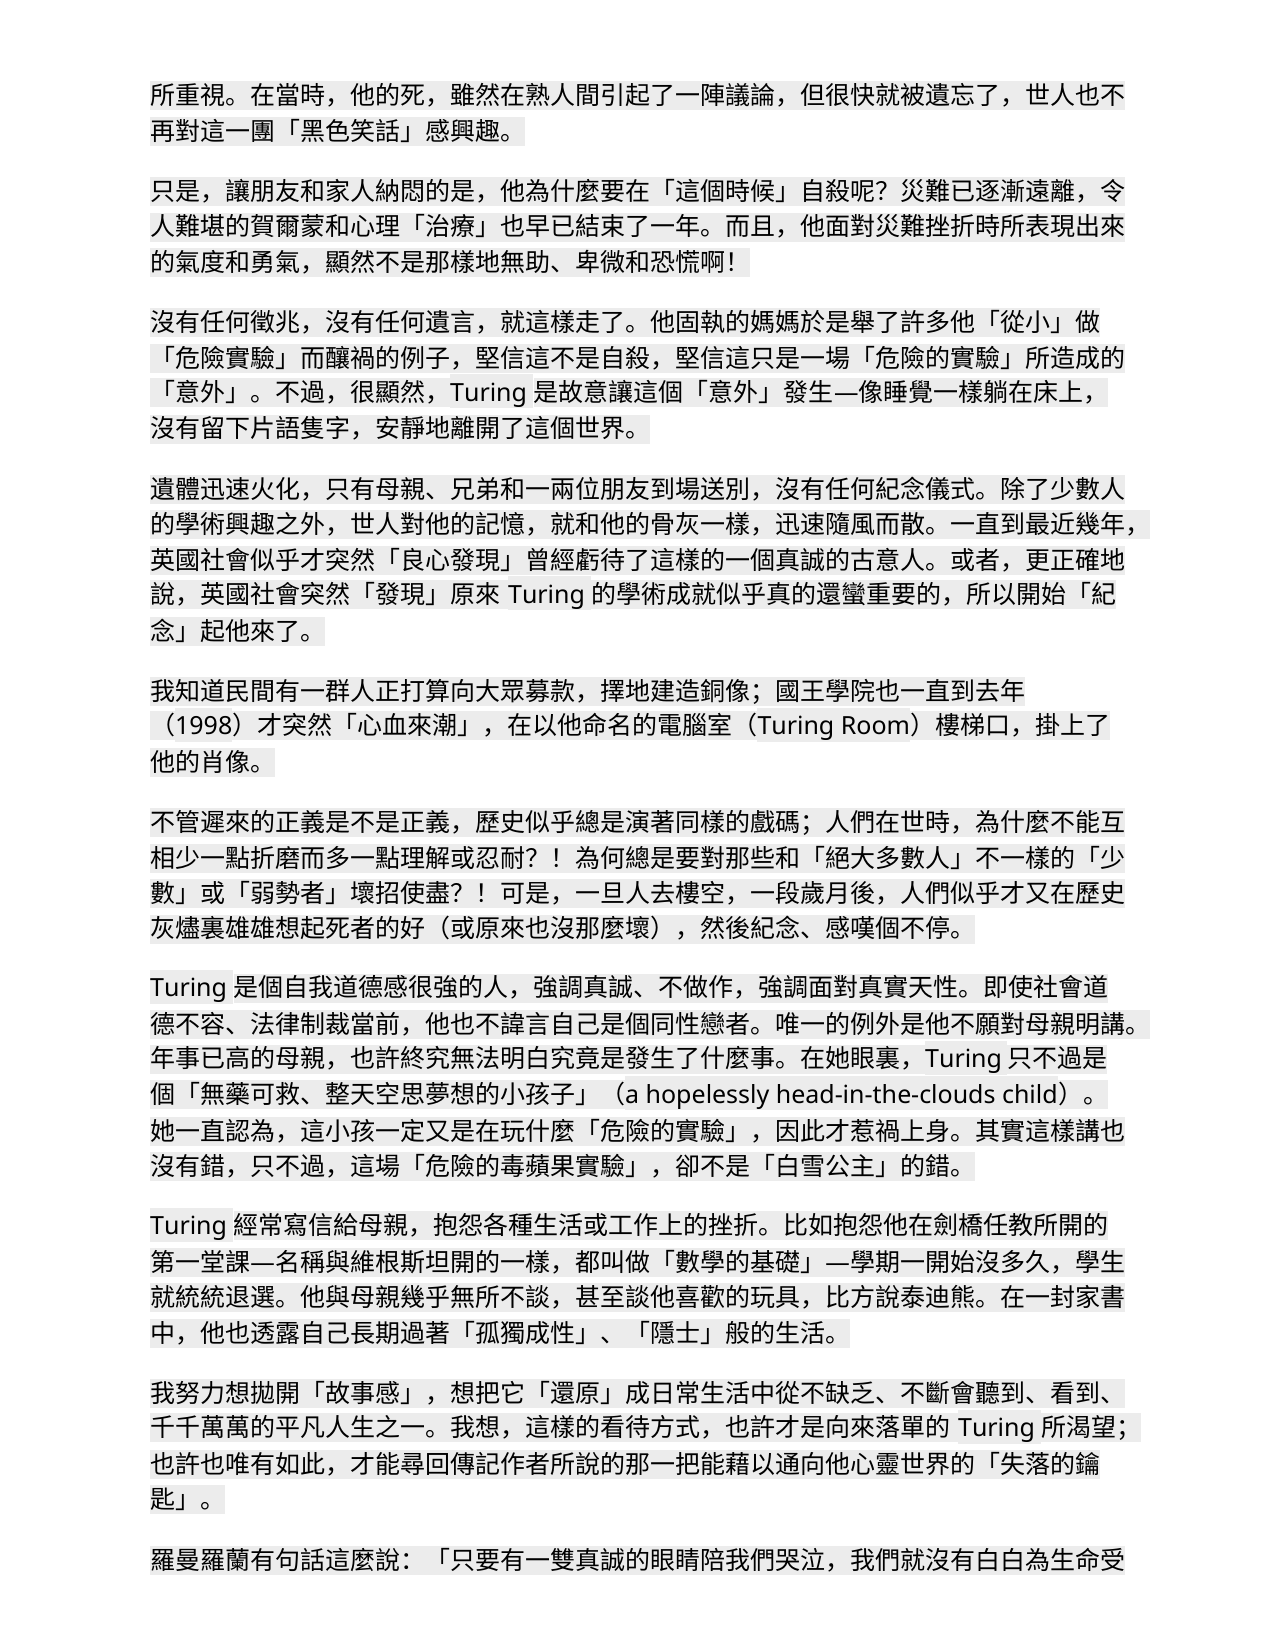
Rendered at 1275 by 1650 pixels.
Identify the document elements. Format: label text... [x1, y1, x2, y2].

text 不管遲來的正義是不是正義，歷史似乎總是演著同樣的戲碼；人們在世時，為什麼不能互相少一點折磨而多一點理解或忍耐？！為何總是要對那些和「絕大多數人」不一樣的「少數」或「弱勢者」壞招使盡？！可是，一旦人去樓空，一段歲月後，人們似乎才又在歷史灰燼裏雄雄想起死者的好（或原來也沒那麼壞），然後紀念、感嘆個不停。 [150, 802, 1125, 944]
text 所重視。在當時，他的死，雖然在熟人間引起了一陣議論，但很快就被遺忘了，世人也不再對這一團「黑色笑話」感興趣。 [150, 75, 1125, 146]
text Turing 是個自我道德感很強的人，強調真誠、不做作，強調面對真實天性。即使社會道德不容、法律制裁當前，他也不諱言自己是個同性戀者。唯一的例外是他不願對母親明講。年事已高的母親，也許終究無法明白究竟是發生了什麼事。在她眼裏，Turing只不過是個「無藥可救、整天空思夢想的小孩子」（a hopelessly head-in-the-clouds child）。她一直認為，這小孩一定又是在玩什麼「危險的實驗」，因此才惹禍上身。其實這樣講也沒有錯，只不過，這場「危險的毒蘋果實驗」，卻不是「白雪公主」的錯。 [150, 969, 1125, 1181]
text 我努力想拋開「故事感」，想把它「還原」成日常生活中從不缺乏、不斷會聽到、看到、千千萬萬的平凡人生之一。我想，這樣的看待方式，也許才是向來落單的 Turing 所渴望；也許也唯有如此，才能尋回傳記作者所說的那一把能藉以通向他心靈世界的「失落的鑰匙」。 [150, 1373, 1125, 1514]
text 我知道民間有一群人正打算向大眾募款，擇地建造銅像；國王學院也一直到去年（1998）才突然「心血來潮」，在以他命名的電腦室（Turing Room）樓梯口，掛上了他的肖像。 [150, 671, 1125, 777]
text 羅曼羅蘭有句話這麼說：「只要有一雙真誠的眼睛陪我們哭泣，我們就沒有白白為生命受 [150, 1539, 1125, 1575]
text 只是，讓朋友和家人納悶的是，他為什麼要在「這個時候」自殺呢？災難已逐漸遠離，令人難堪的賀爾蒙和心理「治療」也早已結束了一年。而且，他面對災難挫折時所表現出來的氣度和勇氣，顯然不是那樣地無助、卑微和恐慌啊！ [150, 171, 1125, 277]
text Turing 經常寫信給母親，抱怨各種生活或工作上的挫折。比如抱怨他在劍橋任教所開的第一堂課—名稱與維根斯坦開的一樣，都叫做「數學的基礎」—學期一開始沒多久，學生就統統退選。他與母親幾乎無所不談，甚至談他喜歡的玩具，比方說泰迪熊。在一封家書中，他也透露自己長期過著「孤獨成性」、「隱士」般的生活。 [150, 1206, 1125, 1348]
text 沒有任何徵兆，沒有任何遺言，就這樣走了。他固執的媽媽於是舉了許多他「從小」做「危險實驗」而釀禍的例子，堅信這不是自殺，堅信這只是一場「危險的實驗」所造成的「意外」。不過，很顯然，Turing 是故意讓這個「意外」發生—像睡覺一樣躺在床上，沒有留下片語隻字，安靜地離開了這個世界。 [150, 302, 1125, 444]
text 遺體迅速火化，只有母親、兄弟和一兩位朋友到場送別，沒有任何紀念儀式。除了少數人的學術興趣之外，世人對他的記憶，就和他的骨灰一樣，迅速隨風而散。一直到最近幾年，英國社會似乎才突然「良心發現」曾經虧待了這樣的一個真誠的古意人。或者，更正確地說，英國社會突然「發現」原來 Turing 的學術成就似乎真的還蠻重要的，所以開始「紀念」起他來了。 [150, 469, 1125, 646]
